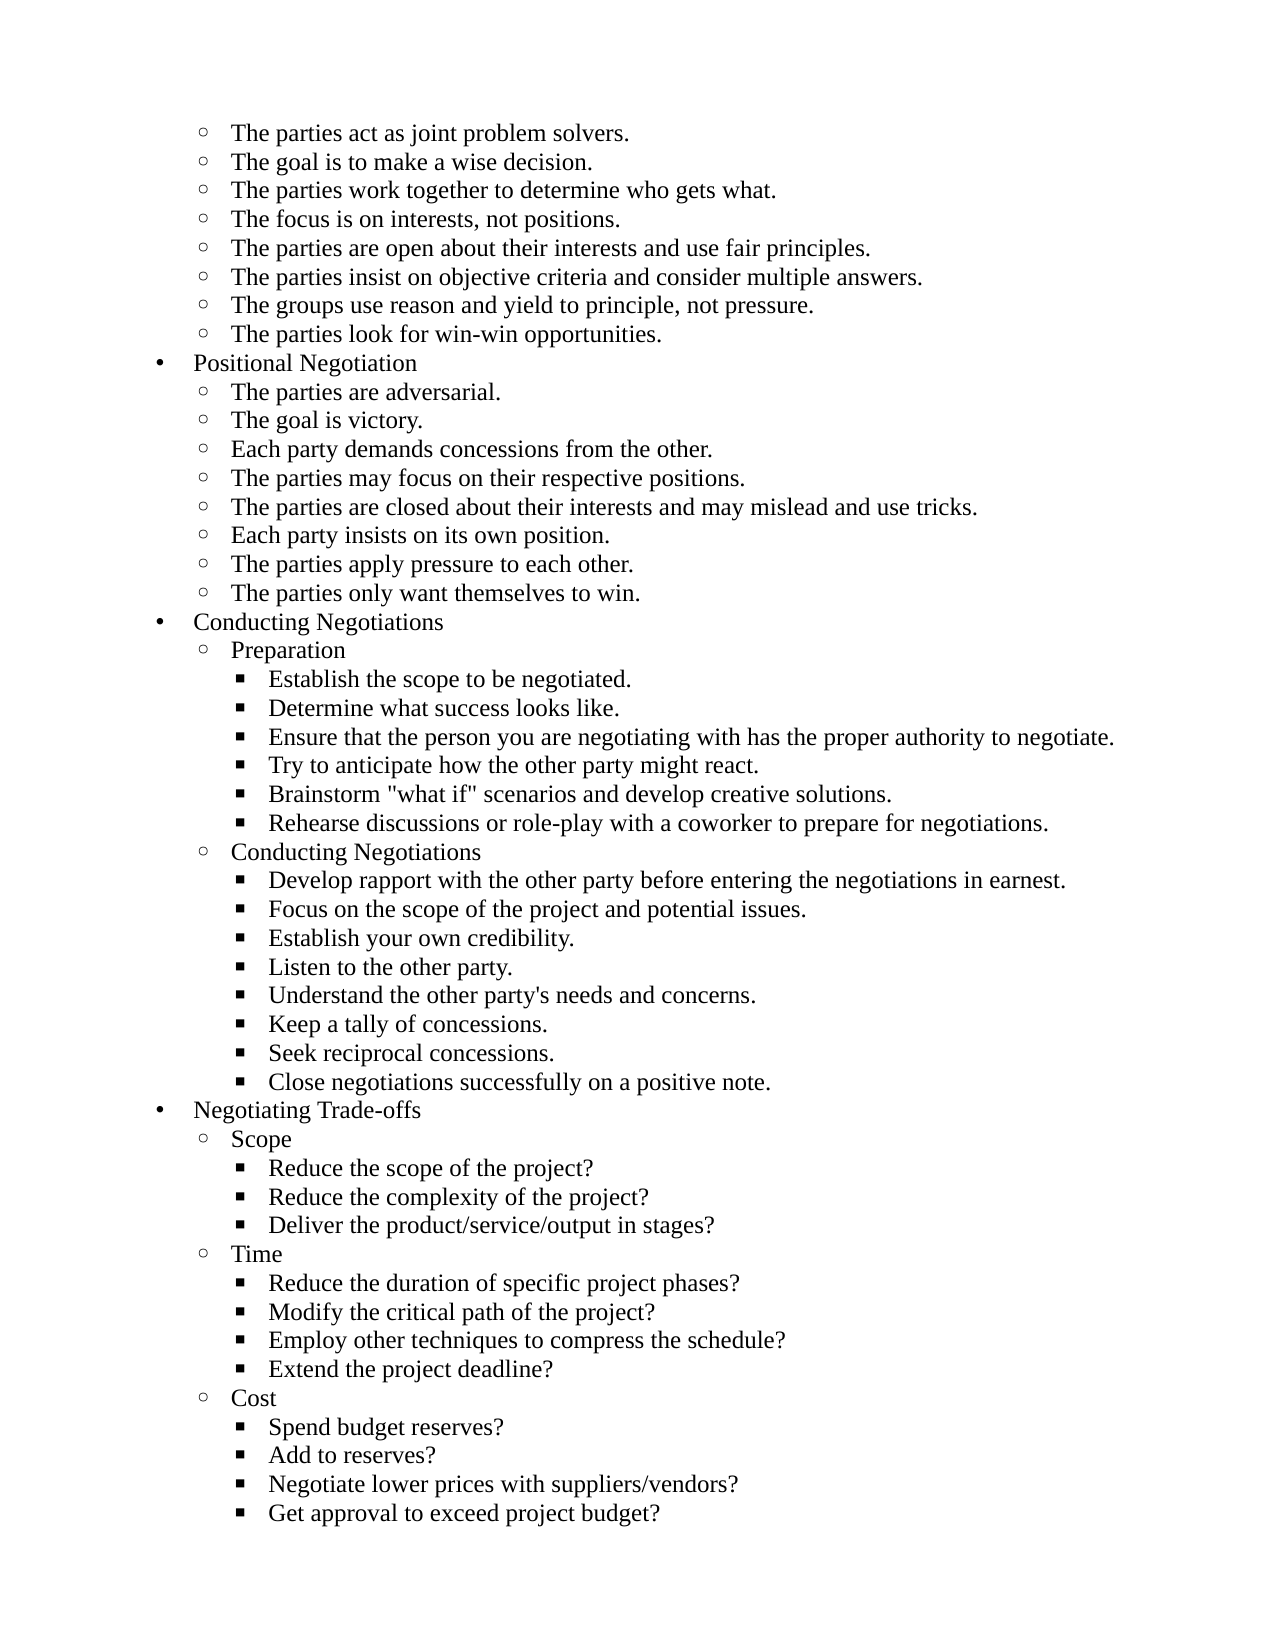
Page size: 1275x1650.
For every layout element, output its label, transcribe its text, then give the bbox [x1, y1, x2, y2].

list Deliver the product/service/output in stages? [231, 1211, 1157, 1239]
list Rehearse discussions or role-play with a coworker to prepare for negotiations. [231, 808, 1157, 837]
list Develop rapport with the other party before entering the negotiations in earnest. [231, 866, 1157, 894]
list Negotiating Trade-offs [156, 1096, 1157, 1124]
list The parties look for win-win opportunities. [193, 319, 1157, 348]
list Conducting Negotiations [156, 607, 1157, 636]
list The goal is to make a wise decision. [193, 147, 1157, 176]
list Close negotiations successfully on a positive note. [231, 1067, 1157, 1096]
list Establish the scope to be negotiated. [231, 664, 1157, 693]
list Reduce the scope of the project? [231, 1153, 1157, 1182]
list The focus is on interests, not positions. [193, 204, 1157, 233]
list Each party insists on its own position. [193, 521, 1157, 549]
list The groups use reason and yield to principle, not pressure. [193, 291, 1157, 319]
list Time [193, 1239, 1157, 1268]
list Scope [193, 1124, 1157, 1153]
list Listen to the other party. [231, 952, 1157, 981]
list Ensure that the person you are negotiating with has the proper authority to negotiate. [231, 722, 1157, 751]
list The parties are closed about their interests and may mislead and use tricks. [193, 492, 1157, 521]
list Try to anticipate how the other party might react. [231, 751, 1157, 779]
list Cost [193, 1383, 1157, 1412]
list Keep a tally of concessions. [231, 1009, 1157, 1038]
list The parties work together to determine who gets what. [193, 176, 1157, 204]
list Negotiate lower prices with suppliers/vendors? [231, 1469, 1157, 1498]
list Add to reserves? [231, 1441, 1157, 1469]
list Brainstorm "what if" scenarios and develop creative solutions. [231, 779, 1157, 808]
list Modify the critical path of the project? [231, 1297, 1157, 1326]
list Each party demands concessions from the other. [193, 434, 1157, 463]
list The parties insist on objective criteria and consider multiple answers. [193, 262, 1157, 291]
list The parties are adversarial. [193, 377, 1157, 406]
list Positional Negotiation [156, 348, 1157, 377]
list Reduce the duration of specific project phases? [231, 1268, 1157, 1297]
list Extend the project deadline? [231, 1354, 1157, 1383]
list The parties act as joint problem solvers. [193, 118, 1157, 147]
list Focus on the scope of the project and potential issues. [231, 894, 1157, 923]
list Seek reciprocal concessions. [231, 1038, 1157, 1067]
list The parties only want themselves to win. [193, 578, 1157, 607]
list Get approval to exceed project budget? [231, 1498, 1157, 1527]
list Determine what success looks like. [231, 693, 1157, 722]
list Understand the other party's needs and concerns. [231, 981, 1157, 1009]
list Establish your own credibility. [231, 923, 1157, 952]
list Reduce the complexity of the project? [231, 1182, 1157, 1211]
list Employ other techniques to compress the schedule? [231, 1326, 1157, 1354]
list The parties are open about their interests and use fair principles. [193, 233, 1157, 262]
list Conducting Negotiations [193, 837, 1157, 866]
list Preparation [193, 636, 1157, 664]
list Spend budget reserves? [231, 1412, 1157, 1441]
list The parties may focus on their respective positions. [193, 463, 1157, 492]
list The goal is victory. [193, 406, 1157, 434]
list The parties apply pressure to each other. [193, 549, 1157, 578]
